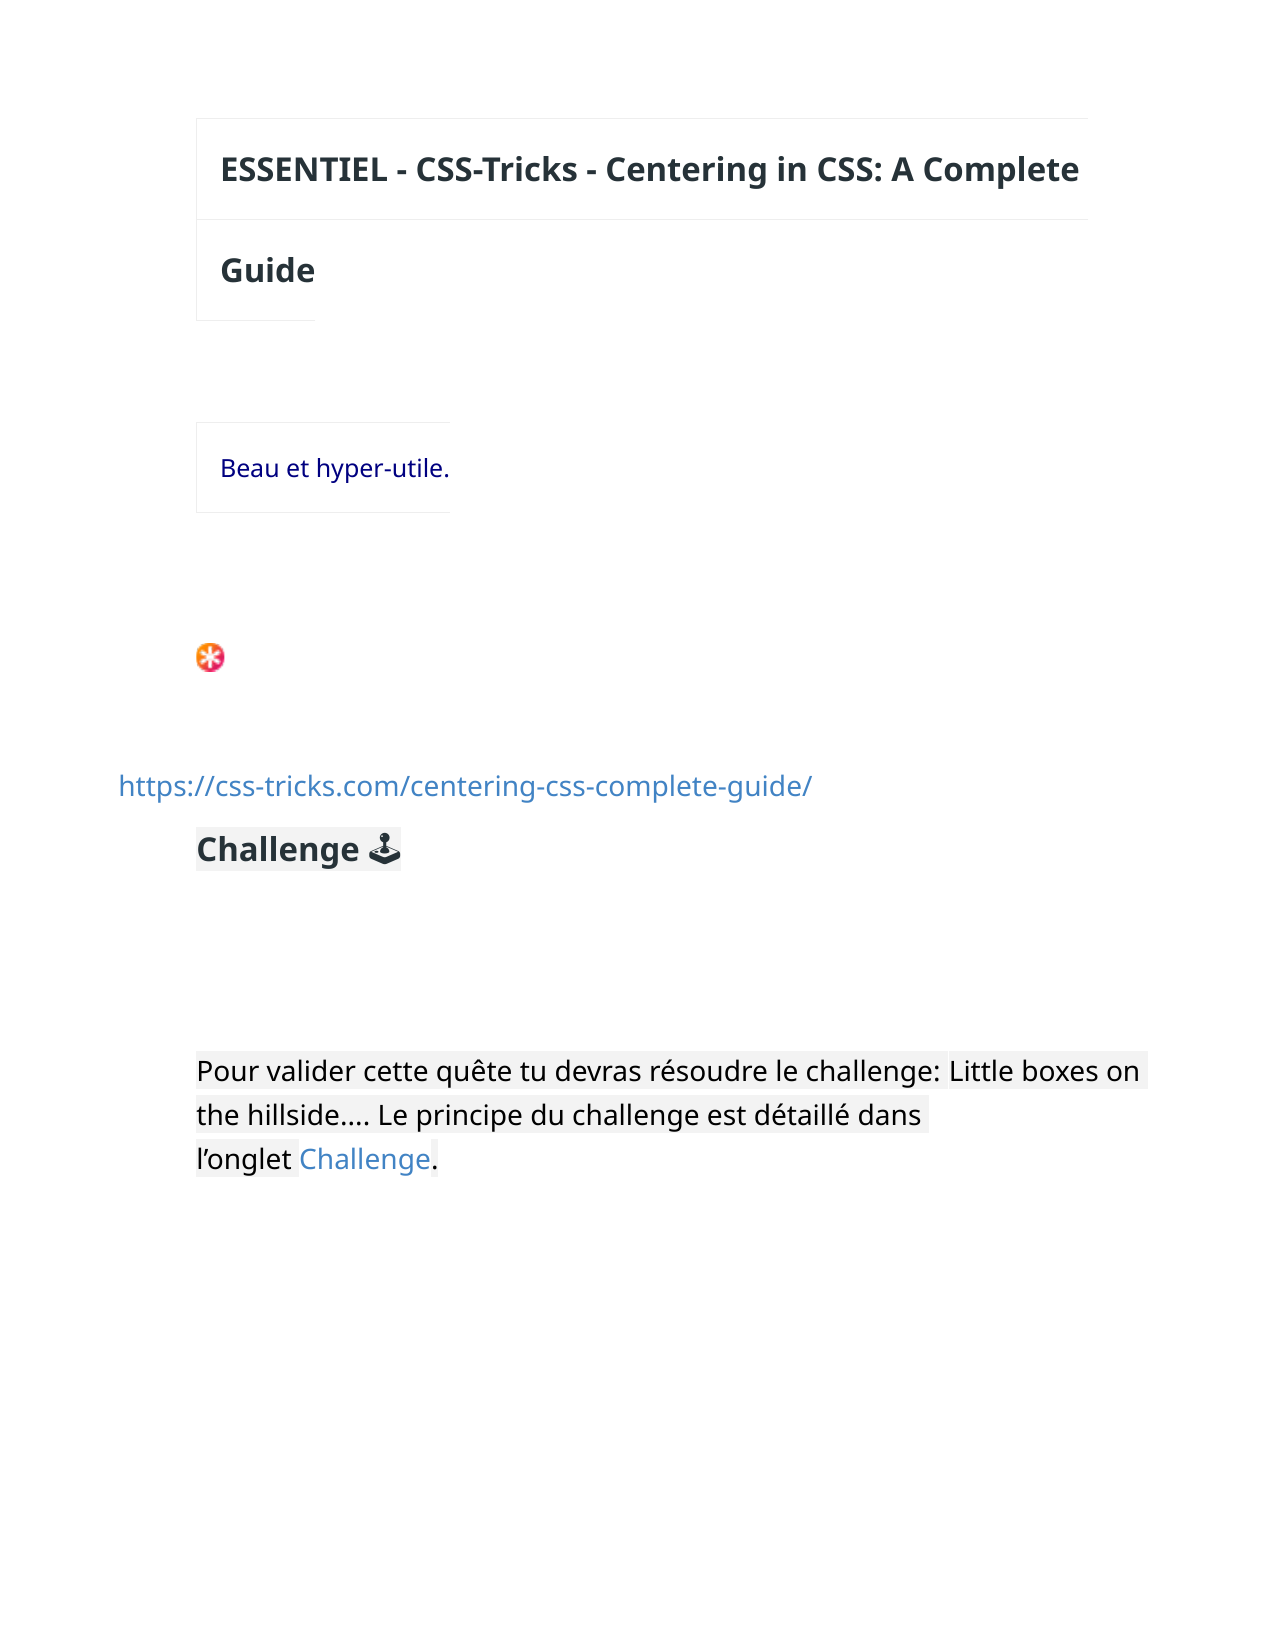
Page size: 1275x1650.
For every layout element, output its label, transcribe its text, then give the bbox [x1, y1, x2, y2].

subtitle Challenge ️🕹️ [196, 827, 1157, 871]
text Pour valider cette quête tu devras résoudre le challenge: Little boxes on the hillside.... Le principe du challenge est détaillé dans l’onglet Challenge. [196, 1051, 1157, 1177]
subtitle ESSENTIEL - CSS-Tricks - Centering in CSS: A Complete Guide [197, 118, 1157, 320]
text https://css-tricks.com/centering-css-complete-guide/ [118, 766, 1157, 804]
picture [196, 643, 225, 672]
text Beau et hyper-utile. [197, 422, 1157, 512]
